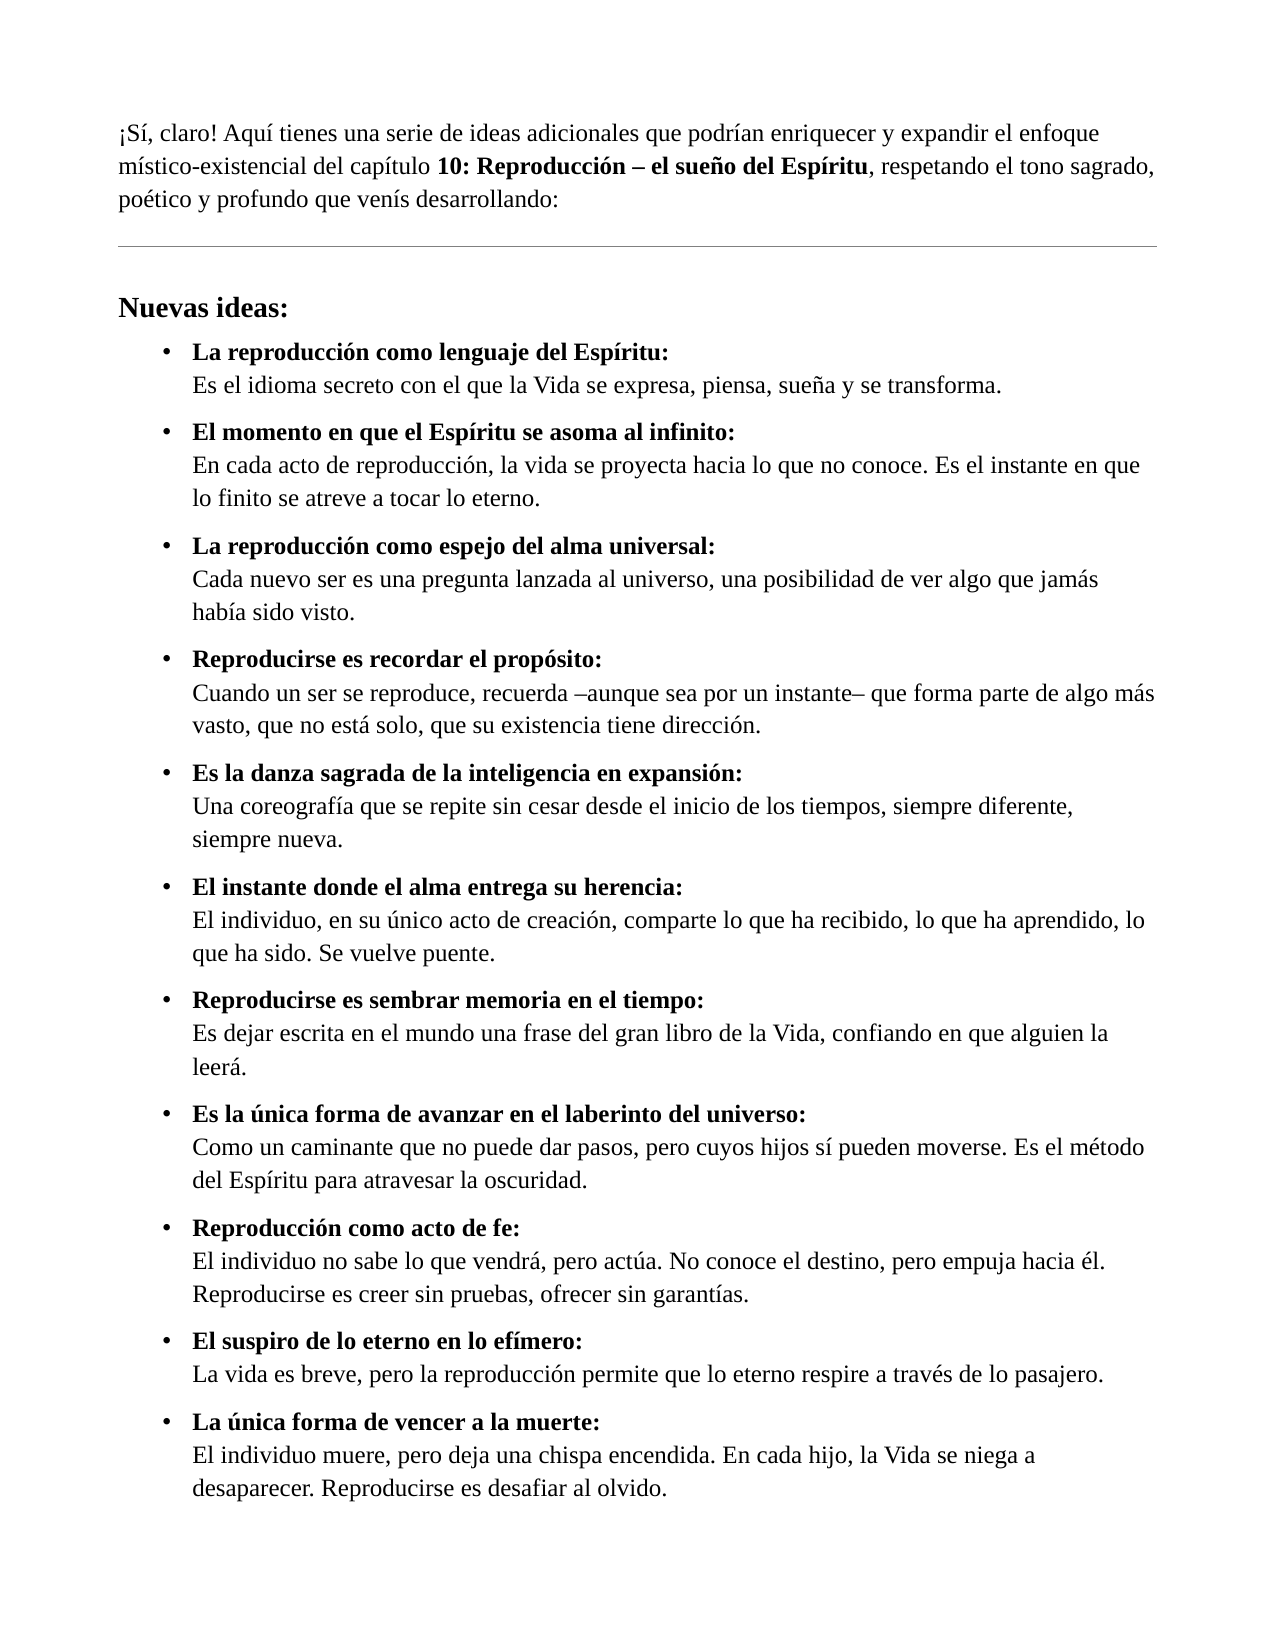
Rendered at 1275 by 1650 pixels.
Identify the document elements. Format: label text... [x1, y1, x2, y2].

text ¡Sí, claro! Aquí tienes una serie de ideas adicionales que podrían enriquecer y expandir el enfoque místico-existencial del capítulo 10: Reproducción – el sueño del Espíritu, respetando el tono sagrado, poético y profundo que venís desarrollando: [118, 118, 1157, 213]
subtitle Nuevas ideas: [118, 291, 1157, 324]
list Reproducción como acto de fe: El individuo no sabe lo que vendrá, pero actúa. No conoce el destino, pero empuja hacia él. Reproducirse es creer sin pruebas, ofrecer sin garantías. [162, 1213, 1157, 1308]
list Reproducirse es sembrar memoria en el tiempo: Es dejar escrita en el mundo una frase del gran libro de la Vida, confiando en que alguien la leerá. [162, 986, 1157, 1080]
list La única forma de vencer a la muerte: El individuo muere, pero deja una chispa encendida. En cada hijo, la Vida se niega a desaparecer. Reproducirse es desafiar al olvido. [162, 1407, 1157, 1502]
list El momento en que el Espíritu se asoma al infinito: En cada acto de reproducción, la vida se proyecta hacia lo que no conoce. Es el instante en que lo finito se atreve a tocar lo eterno. [162, 417, 1157, 512]
list El suspiro de lo eterno en lo efímero: La vida es breve, pero la reproducción permite que lo eterno respire a través de lo pasajero. [162, 1326, 1157, 1388]
list Reproducirse es recordar el propósito: Cuando un ser se reproduce, recuerda –aunque sea por un instante– que forma parte de algo más vasto, que no está solo, que su existencia tiene dirección. [162, 644, 1157, 739]
list La reproducción como espejo del alma universal: Cada nuevo ser es una pregunta lanzada al universo, una posibilidad de ver algo que jamás había sido visto. [162, 531, 1157, 626]
list Es la única forma de avanzar en el laberinto del universo: Como un caminante que no puede dar pasos, pero cuyos hijos sí pueden moverse. Es el método del Espíritu para atravesar la oscuridad. [162, 1099, 1157, 1194]
list Es la danza sagrada de la inteligencia en expansión: Una coreografía que se repite sin cesar desde el inicio de los tiempos, siempre diferente, siempre nueva. [162, 758, 1157, 853]
list El instante donde el alma entrega su herencia: El individuo, en su único acto de creación, comparte lo que ha recibido, lo que ha aprendido, lo que ha sido. Se vuelve puente. [162, 872, 1157, 967]
list La reproducción como lenguaje del Espíritu: Es el idioma secreto con el que la Vida se expresa, piensa, sueña y se transforma. [162, 337, 1157, 398]
